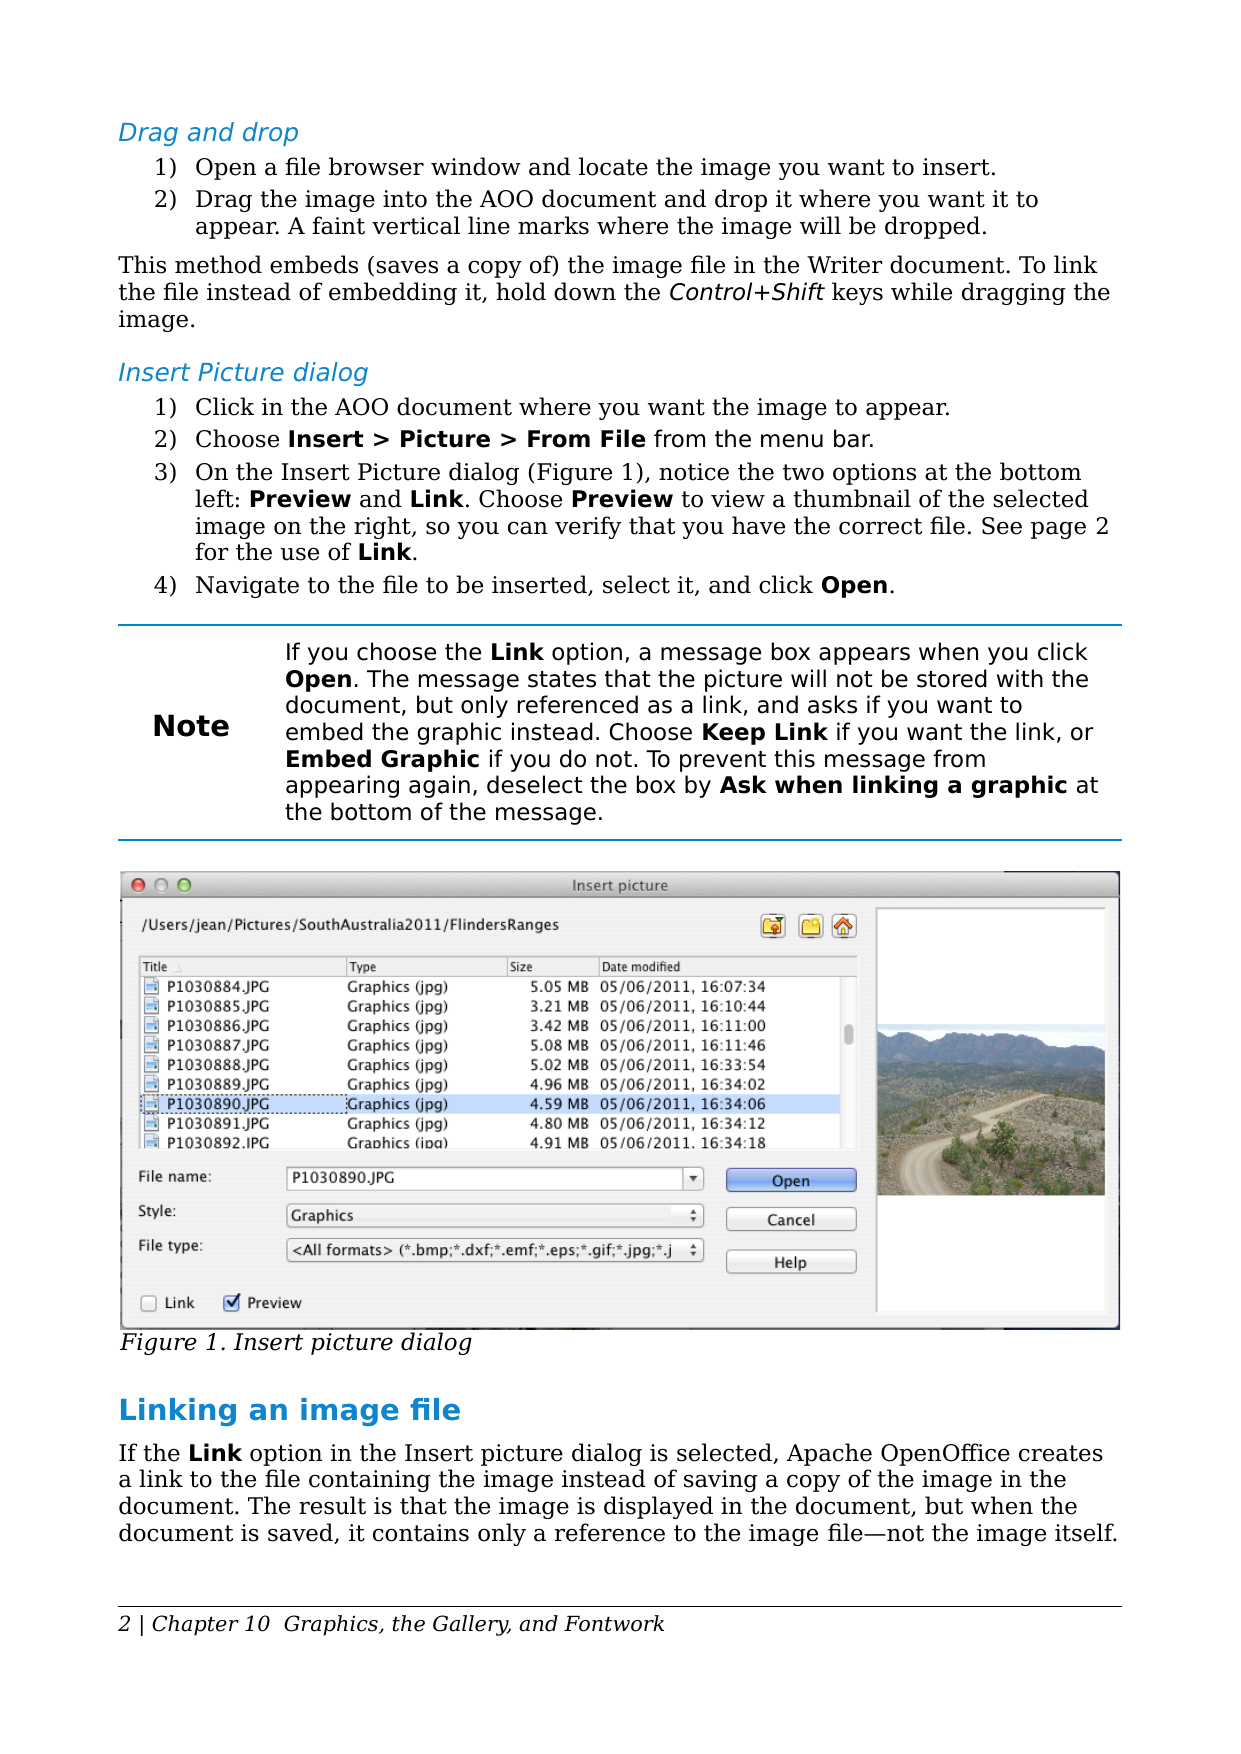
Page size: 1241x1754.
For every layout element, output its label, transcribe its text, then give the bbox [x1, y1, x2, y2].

list Drag the image into the AOO document and drop it where you want it to appear. A faint vertical line marks where the image will be dropped. [177, 187, 1122, 240]
subtitle Drag and drop [118, 118, 1122, 147]
text This method embeds (saves a copy of) the image file in the Writer document. To link the file instead of embedding it, hold down the Control+Shift keys while dragging the image. [118, 252, 1122, 332]
subtitle Linking an image file [118, 1393, 1122, 1427]
list Navigate to the file to be inserted, select it, and click Open. [177, 572, 1122, 599]
list On the Insert Picture dialog (Figure 1), notice the two options at the bottom left: Preview and Link. Choose Preview to view a thumbnail of the selected image on the right, so you can verify that you have the correct file. See page 2 for the use of Link. [177, 459, 1122, 566]
text Figure 1. Insert picture dialog [120, 1330, 1120, 1356]
text If the Link option in the Insert picture dialog is selected, Apache OpenOffice creates a link to the file containing the image instead of saving a copy of the image in the document. The result is that the image is displayed in the document, but when the document is saved, it contains only a reference to the image file—not the image itself. [118, 1440, 1122, 1547]
list Open a file browser window and locate the image you want to insert. [177, 154, 1122, 180]
table_header If you choose the Link option, a message box appears when you click Open. The message states that the picture will not be stored with the document, but only referenced as a link, and asks if you want to embed the graphic instead. Choose Keep Link if you want the link, or Embed Graphic if you do not. To prevent this message from appearing again, deselect the box by Ask when linking a graphic at the bottom of the message. [264, 626, 1122, 839]
subtitle Insert Picture dialog [118, 358, 1122, 387]
picture [120, 871, 1121, 1330]
table_header Note [118, 626, 263, 839]
list Click in the AOO document where you want the image to appear. [177, 394, 1122, 420]
list Choose Insert > Picture > From File from the menu bar. [177, 427, 1122, 453]
